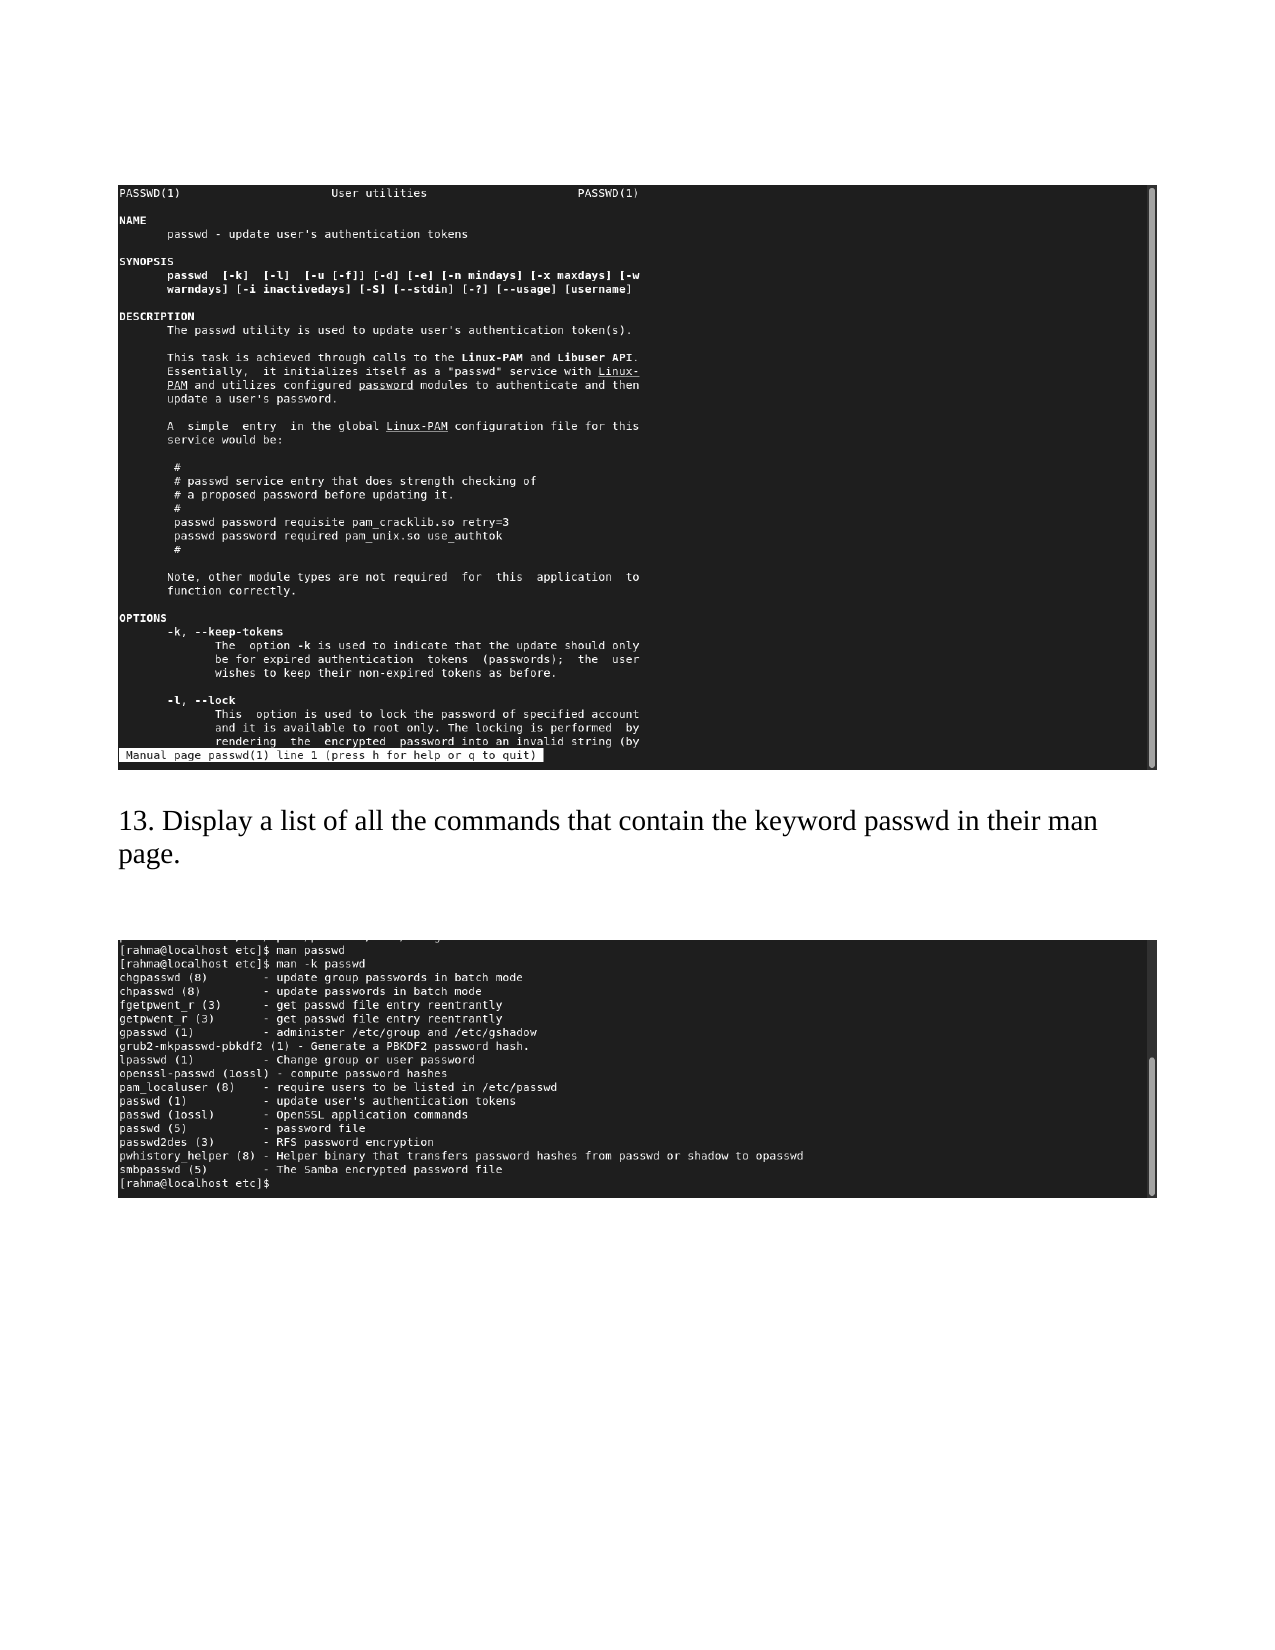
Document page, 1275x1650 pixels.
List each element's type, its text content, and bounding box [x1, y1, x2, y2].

picture [118, 185, 1157, 770]
picture [137, 940, 1157, 1198]
text 13. Display a list of all the commands that contain the keyword passwd in their man page. [118, 803, 1157, 870]
